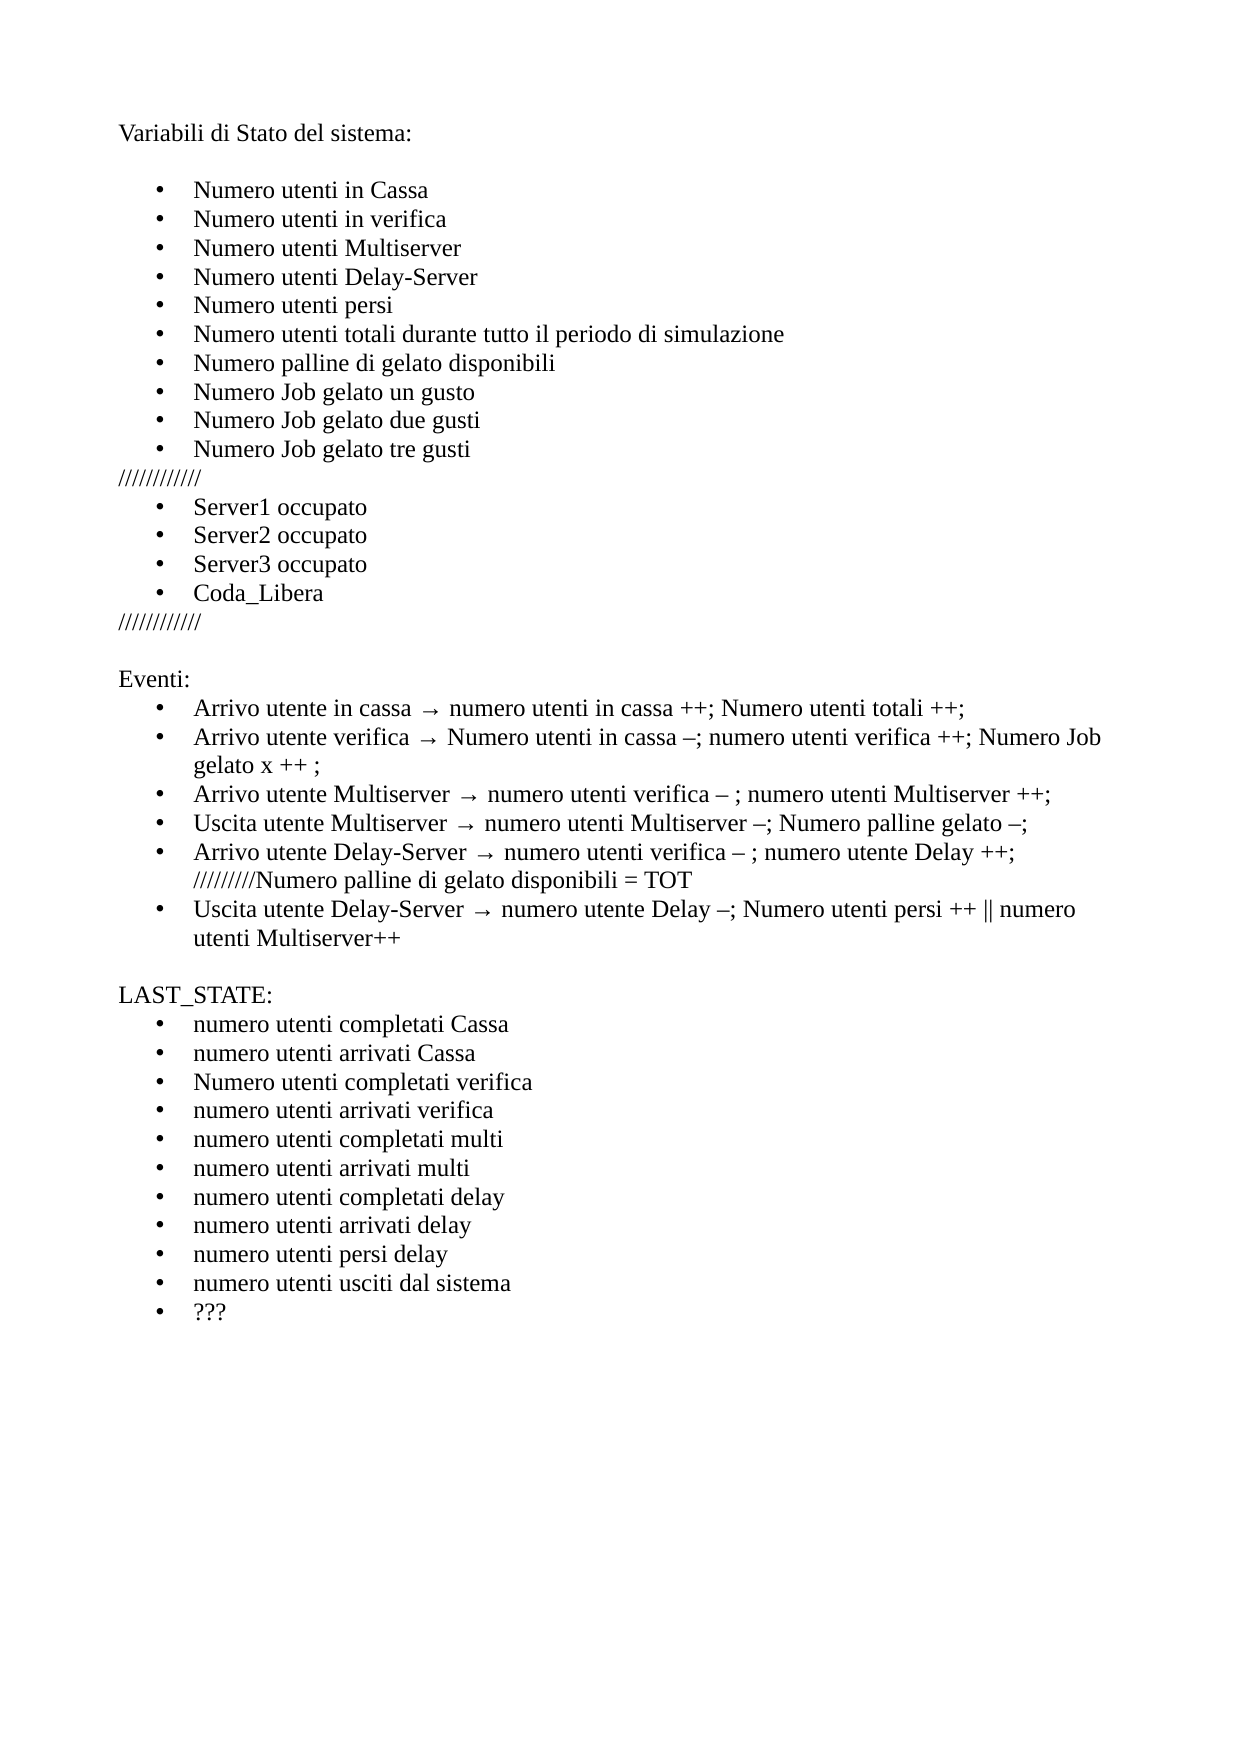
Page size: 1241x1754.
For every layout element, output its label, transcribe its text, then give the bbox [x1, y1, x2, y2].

list Server1 occupato [156, 492, 1122, 521]
list numero utenti completati delay [156, 1182, 1122, 1211]
text //////////// [118, 607, 1122, 636]
list Numero utenti Delay-Server [156, 262, 1122, 291]
list numero utenti completati multi [156, 1124, 1122, 1153]
list numero utenti arrivati verifica [156, 1096, 1122, 1124]
text Eventi: [118, 664, 1122, 693]
list numero utenti usciti dal sistema [156, 1268, 1122, 1297]
text LAST_STATE: [118, 981, 1122, 1009]
list Uscita utente Delay-Server → numero utente Delay –; Numero utenti persi ++ || numero utenti Multiserver++ [156, 894, 1122, 952]
list numero utenti arrivati delay [156, 1211, 1122, 1239]
list Numero Job gelato tre gusti [156, 434, 1122, 463]
list Arrivo utente verifica → Numero utenti in cassa –; numero utenti verifica ++; Numero Job gelato x ++ ; [156, 722, 1122, 779]
list numero utenti completati Cassa [156, 1009, 1122, 1038]
list Numero utenti in Cassa [156, 176, 1122, 204]
list Server3 occupato [156, 549, 1122, 578]
list Numero utenti totali durante tutto il periodo di simulazione [156, 319, 1122, 348]
list Numero utenti in verifica [156, 204, 1122, 233]
list Coda_Libera [156, 578, 1122, 607]
list Numero palline di gelato disponibili [156, 348, 1122, 377]
list numero utenti arrivati multi [156, 1153, 1122, 1182]
list Numero utenti completati verifica [156, 1067, 1122, 1096]
text Variabili di Stato del sistema: [118, 118, 1122, 147]
text //////////// [118, 463, 1122, 492]
list numero utenti arrivati Cassa [156, 1038, 1122, 1067]
list Server2 occupato [156, 521, 1122, 549]
list Numero Job gelato due gusti [156, 406, 1122, 434]
list Arrivo utente in cassa → numero utenti in cassa ++; Numero utenti totali ++; [156, 693, 1122, 722]
list Uscita utente Multiserver → numero utenti Multiserver –; Numero palline gelato –; [156, 808, 1122, 837]
list Numero utenti persi [156, 291, 1122, 319]
list ??? [156, 1297, 1122, 1326]
list Numero Job gelato un gusto [156, 377, 1122, 406]
list Arrivo utente Delay-Server → numero utenti verifica – ; numero utente Delay ++; /////////Numero palline di gelato disponibili = TOT [156, 837, 1122, 894]
list Numero utenti Multiserver [156, 233, 1122, 262]
list numero utenti persi delay [156, 1239, 1122, 1268]
list Arrivo utente Multiserver → numero utenti verifica – ; numero utenti Multiserver ++; [156, 779, 1122, 808]
